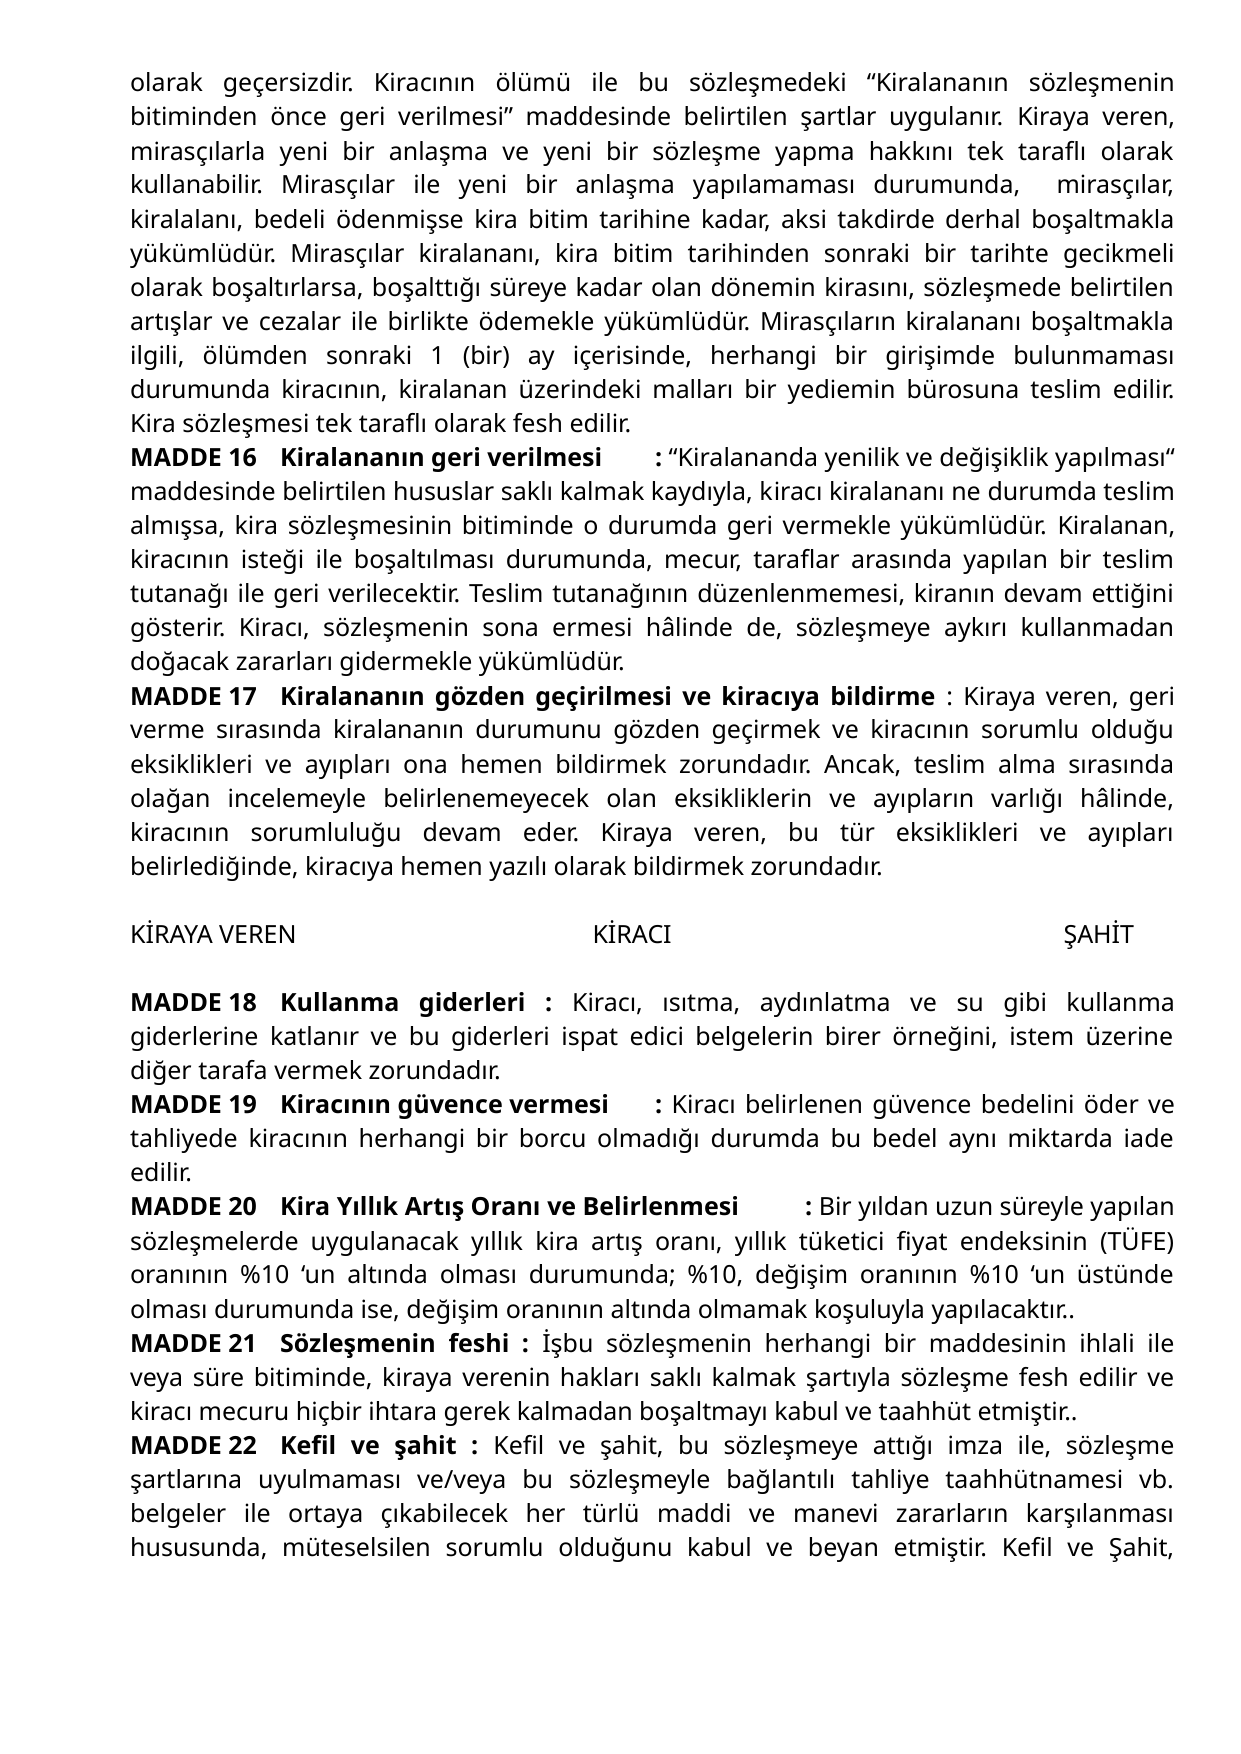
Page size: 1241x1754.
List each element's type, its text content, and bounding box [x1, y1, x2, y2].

text KİRAYA VEREN KİRACI ŞAHİT [130, 917, 1175, 951]
list MADDE 22 Kefil ve şahit : Kefil ve şahit, bu sözleşmeye attığı imza ile, sözleşme şartlarına uyulmaması ve/veya bu sözleşmeyle bağlantılı tahliye taahhütnamesi vb. belgeler ile ortaya çıkabilecek her türlü maddi ve manevi zararların karşılanması hususunda, müteselsilen sorumlu olduğunu kabul ve beyan etmiştir. Kefil ve Şahit, [130, 1427, 1175, 1564]
text MADDE 21 Sözleşmenin feshi : İşbu sözleşmenin herhangi bir maddesinin ihlali ile veya süre bitiminde, kiraya verenin hakları saklı kalmak şartıyla sözleşme fesh edilir ve kiracı mecuru hiçbir ihtara gerek kalmadan boşaltmayı kabul ve taahhüt etmiştir.. [130, 1325, 1175, 1427]
text MADDE 18 Kullanma giderleri : Kiracı, ısıtma, aydınlatma ve su gibi kullanma giderlerine katlanır ve bu giderleri ispat edici belgelerin birer örneğini, istem üzerine diğer tarafa vermek zorundadır. [130, 985, 1175, 1087]
text olarak geçersizdir. Kiracının ölümü ile bu sözleşmedeki “Kiralananın sözleşmenin bitiminden önce geri verilmesi” maddesinde belirtilen şartlar uygulanır. Kiraya veren, mirasçılarla yeni bir anlaşma ve yeni bir sözleşme yapma hakkını tek taraflı olarak kullanabilir. Mirasçılar ile yeni bir anlaşma yapılamaması durumunda, mirasçılar, kiralalanı, bedeli ödenmişse kira bitim tarihine kadar, aksi takdirde derhal boşaltmakla yükümlüdür. Mirasçılar kiralananı, kira bitim tarihinden sonraki bir tarihte gecikmeli olarak boşaltırlarsa, boşalttığı süreye kadar olan dönemin kirasını, sözleşmede belirtilen artışlar ve cezalar ile birlikte ödemekle yükümlüdür. Mirasçıların kiralananı boşaltmakla ilgili, ölümden sonraki 1 (bir) ay içerisinde, herhangi bir girişimde bulunmaması durumunda kiracının, kiralanan üzerindeki malları bir yediemin bürosuna teslim edilir. Kira sözleşmesi tek taraflı olarak fesh edilir. [130, 65, 1175, 440]
text MADDE 19 Kiracının güvence vermesi : Kiracı belirlenen güvence bedelini öder ve tahliyede kiracının herhangi bir borcu olmadığı durumda bu bedel aynı miktarda iade edilir. [130, 1087, 1175, 1189]
text MADDE 20 Kira Yıllık Artış Oranı ve Belirlenmesi : Bir yıldan uzun süreyle yapılan sözleşmelerde uygulanacak yıllık kira artış oranı, yıllık tüketici fiyat endeksinin (TÜFE) oranının %10 ‘un altında olması durumunda; %10, değişim oranının %10 ‘un üstünde olması durumunda ise, değişim oranının altında olmamak koşuluyla yapılacaktır.. [130, 1189, 1175, 1325]
text MADDE 17 Kiralananın gözden geçirilmesi ve kiracıya bildirme : Kiraya veren, geri verme sırasında kiralananın durumunu gözden geçirmek ve kiracının sorumlu olduğu eksiklikleri ve ayıpları ona hemen bildirmek zorundadır. Ancak, teslim alma sırasında olağan incelemeyle belirlenemeyecek olan eksikliklerin ve ayıpların varlığı hâlinde, kiracının sorumluluğu devam eder. Kiraya veren, bu tür eksiklikleri ve ayıpları belirlediğinde, kiracıya hemen yazılı olarak bildirmek zorundadır. [130, 678, 1175, 882]
text MADDE 16 Kiralananın geri verilmesi : “Kiralananda yenilik ve değişiklik yapılması“ maddesinde belirtilen hususlar saklı kalmak kaydıyla, kiracı kiralananı ne durumda teslim almışsa, kira sözleşmesinin bitiminde o durumda geri vermekle yükümlüdür. Kiralanan, kiracının isteği ile boşaltılması durumunda, mecur, taraflar arasında yapılan bir teslim tutanağı ile geri verilecektir. Teslim tutanağının düzenlenmemesi, kiranın devam ettiğini gösterir. Kiracı, sözleşmenin sona ermesi hâlinde de, sözleşmeye aykırı kullanmadan doğacak zararları gidermekle yükümlüdür. [130, 440, 1175, 678]
